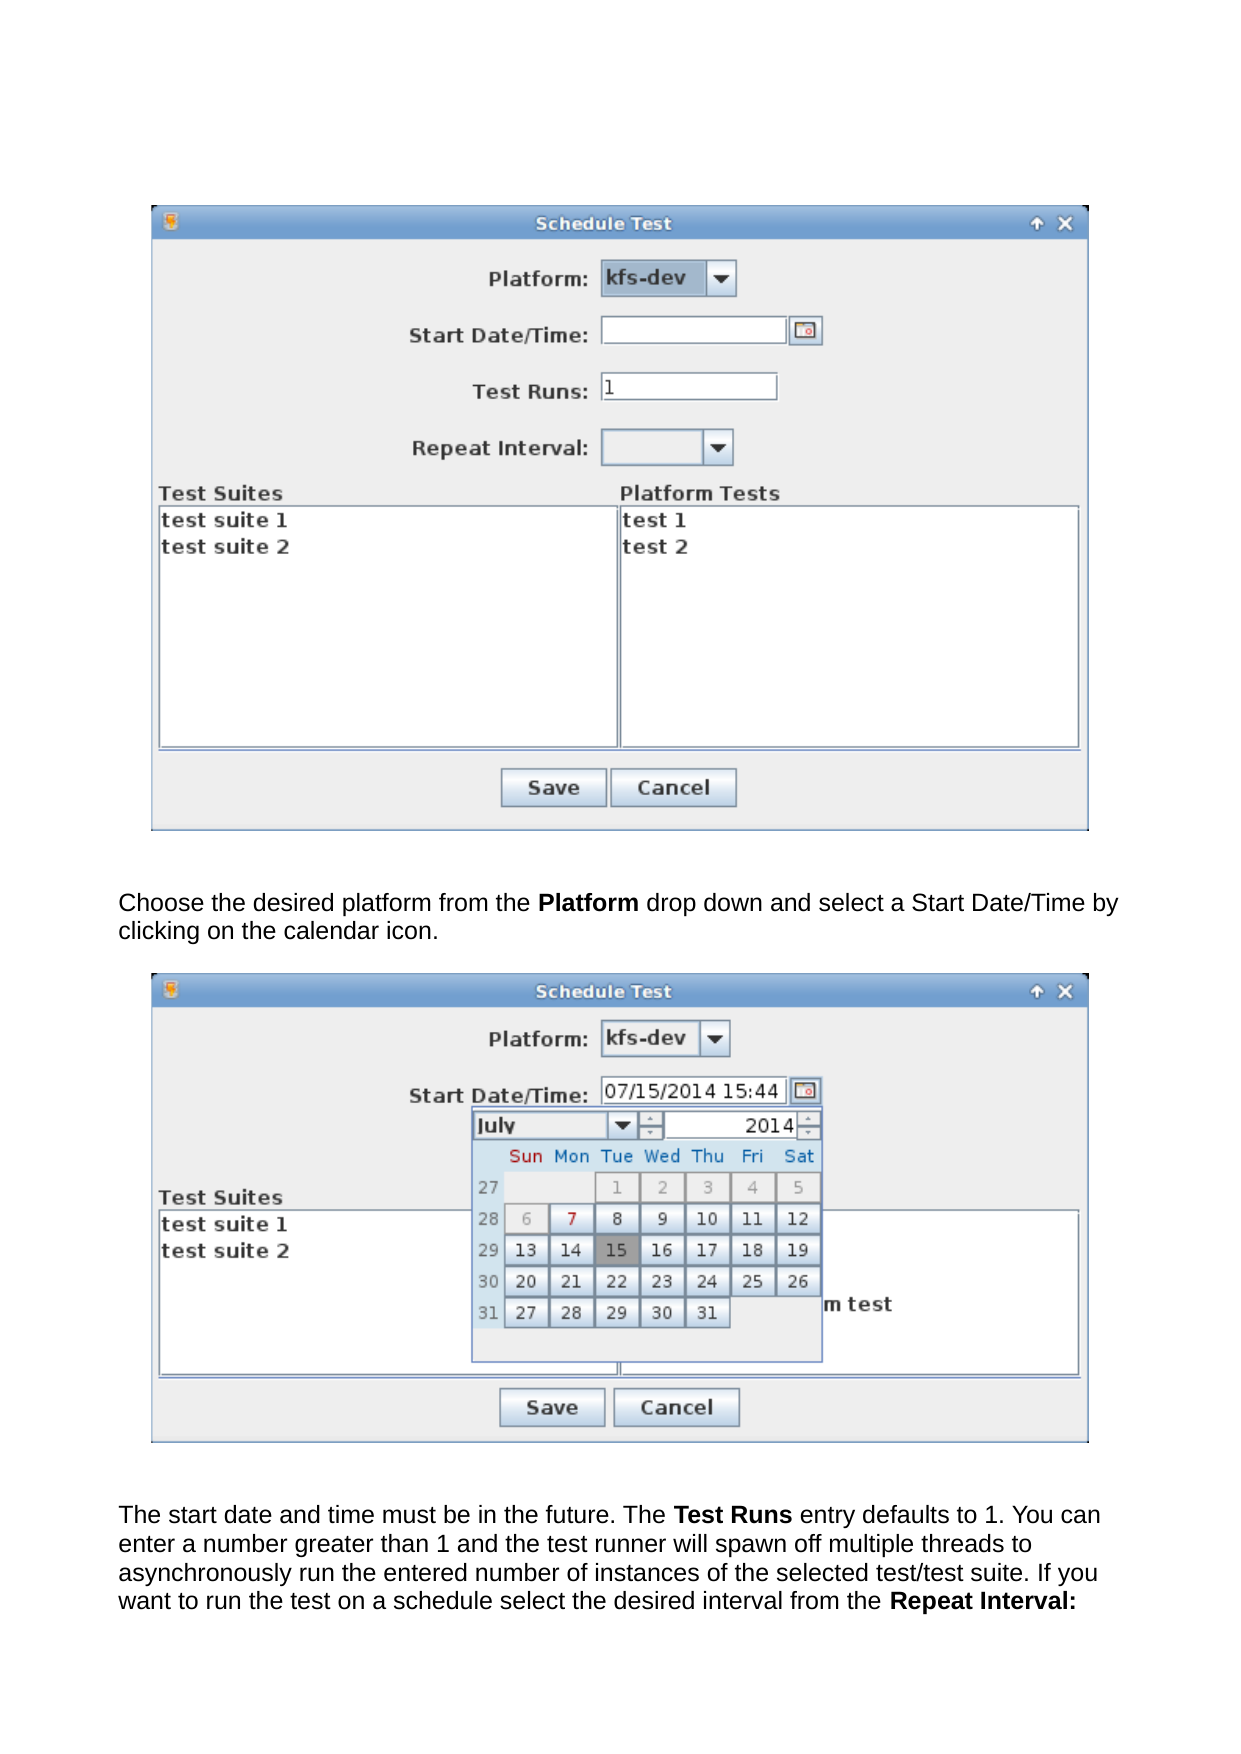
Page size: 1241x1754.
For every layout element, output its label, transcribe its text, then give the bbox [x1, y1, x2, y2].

text Choose the desired platform from the Platform drop down and select a Start Date/Time by clicking on the calendar icon. [118, 888, 1122, 945]
picture [151, 205, 1089, 831]
picture [151, 973, 1089, 1443]
text The start date and time must be in the future. The Test Runs entry defaults to 1. You can enter a number greater than 1 and the test runner will spawn off multiple threads to asynchronously run the entered number of instances of the selected test/test suite. If you want to run the test on a schedule select the desired interval from the Repeat Interval: [118, 1500, 1122, 1615]
